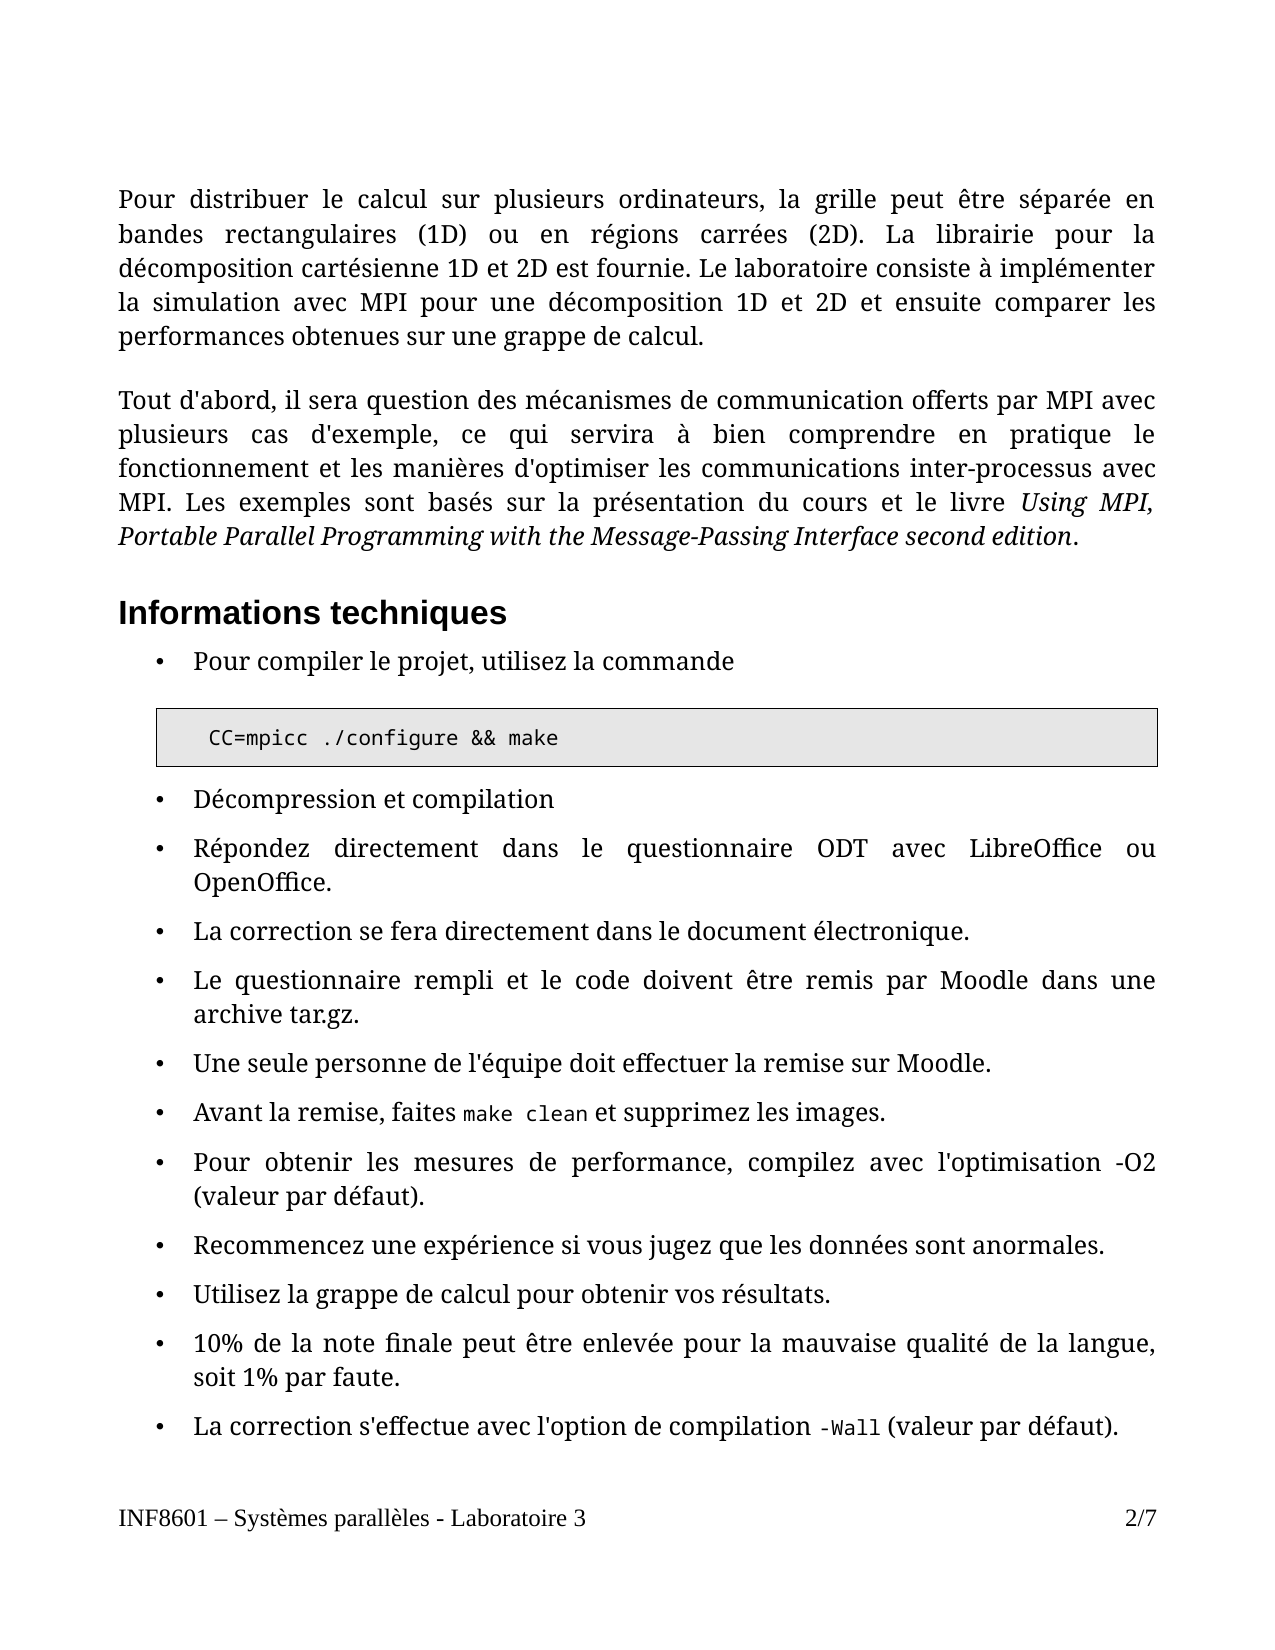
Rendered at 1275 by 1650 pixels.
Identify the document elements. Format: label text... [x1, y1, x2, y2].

text Pour distribuer le calcul sur plusieurs ordinateurs, la grille peut être séparée en bandes rectangulaires (1D) ou en régions carrées (2D). La librairie pour la décomposition cartésienne 1D et 2D est fournie. Le laboratoire consiste à implémenter la simulation avec MPI pour une décomposition 1D et 2D et ensuite comparer les performances obtenues sur une grappe de calcul. [118, 182, 1157, 352]
list 10% de la note finale peut être enlevée pour la mauvaise qualité de la langue, soit 1% par faute. [156, 1325, 1157, 1393]
list Pour obtenir les mesures de performance, compilez avec l'optimisation -O2 (valeur par défaut). [156, 1144, 1157, 1212]
list Pour compiler le projet, utilisez la commande [156, 644, 1157, 678]
subtitle Informations techniques [118, 593, 1157, 631]
list Recommencez une expérience si vous jugez que les données sont anormales. [156, 1227, 1157, 1261]
list Répondez directement dans le questionnaire ODT avec LibreOffice ou OpenOffice. [156, 831, 1157, 899]
list La correction se fera directement dans le document électronique. [156, 914, 1157, 948]
list Avant la remise, faites make clean et supprimez les images. [156, 1095, 1157, 1129]
list Décompression et compilation [156, 782, 1157, 816]
list CC=mpicc ./configure && make [157, 709, 1157, 766]
list La correction s'effectue avec l'option de compilation -Wall (valeur par défaut). [156, 1408, 1157, 1443]
text Tout d'abord, il sera question des mécanismes de communication offerts par MPI avec plusieurs cas d'exemple, ce qui servira à bien comprendre en pratique le fonctionnement et les manières d'optimiser les communications inter-processus avec MPI. Les exemples sont basés sur la présentation du cours et le livre Using MPI, Portable Parallel Programming with the Message-Passing Interface second edition. [118, 382, 1157, 553]
list Le questionnaire rempli et le code doivent être remis par Moodle dans une archive tar.gz. [156, 963, 1157, 1031]
list Utilisez la grappe de calcul pour obtenir vos résultats. [156, 1276, 1157, 1310]
list Une seule personne de l'équipe doit effectuer la remise sur Moodle. [156, 1046, 1157, 1080]
